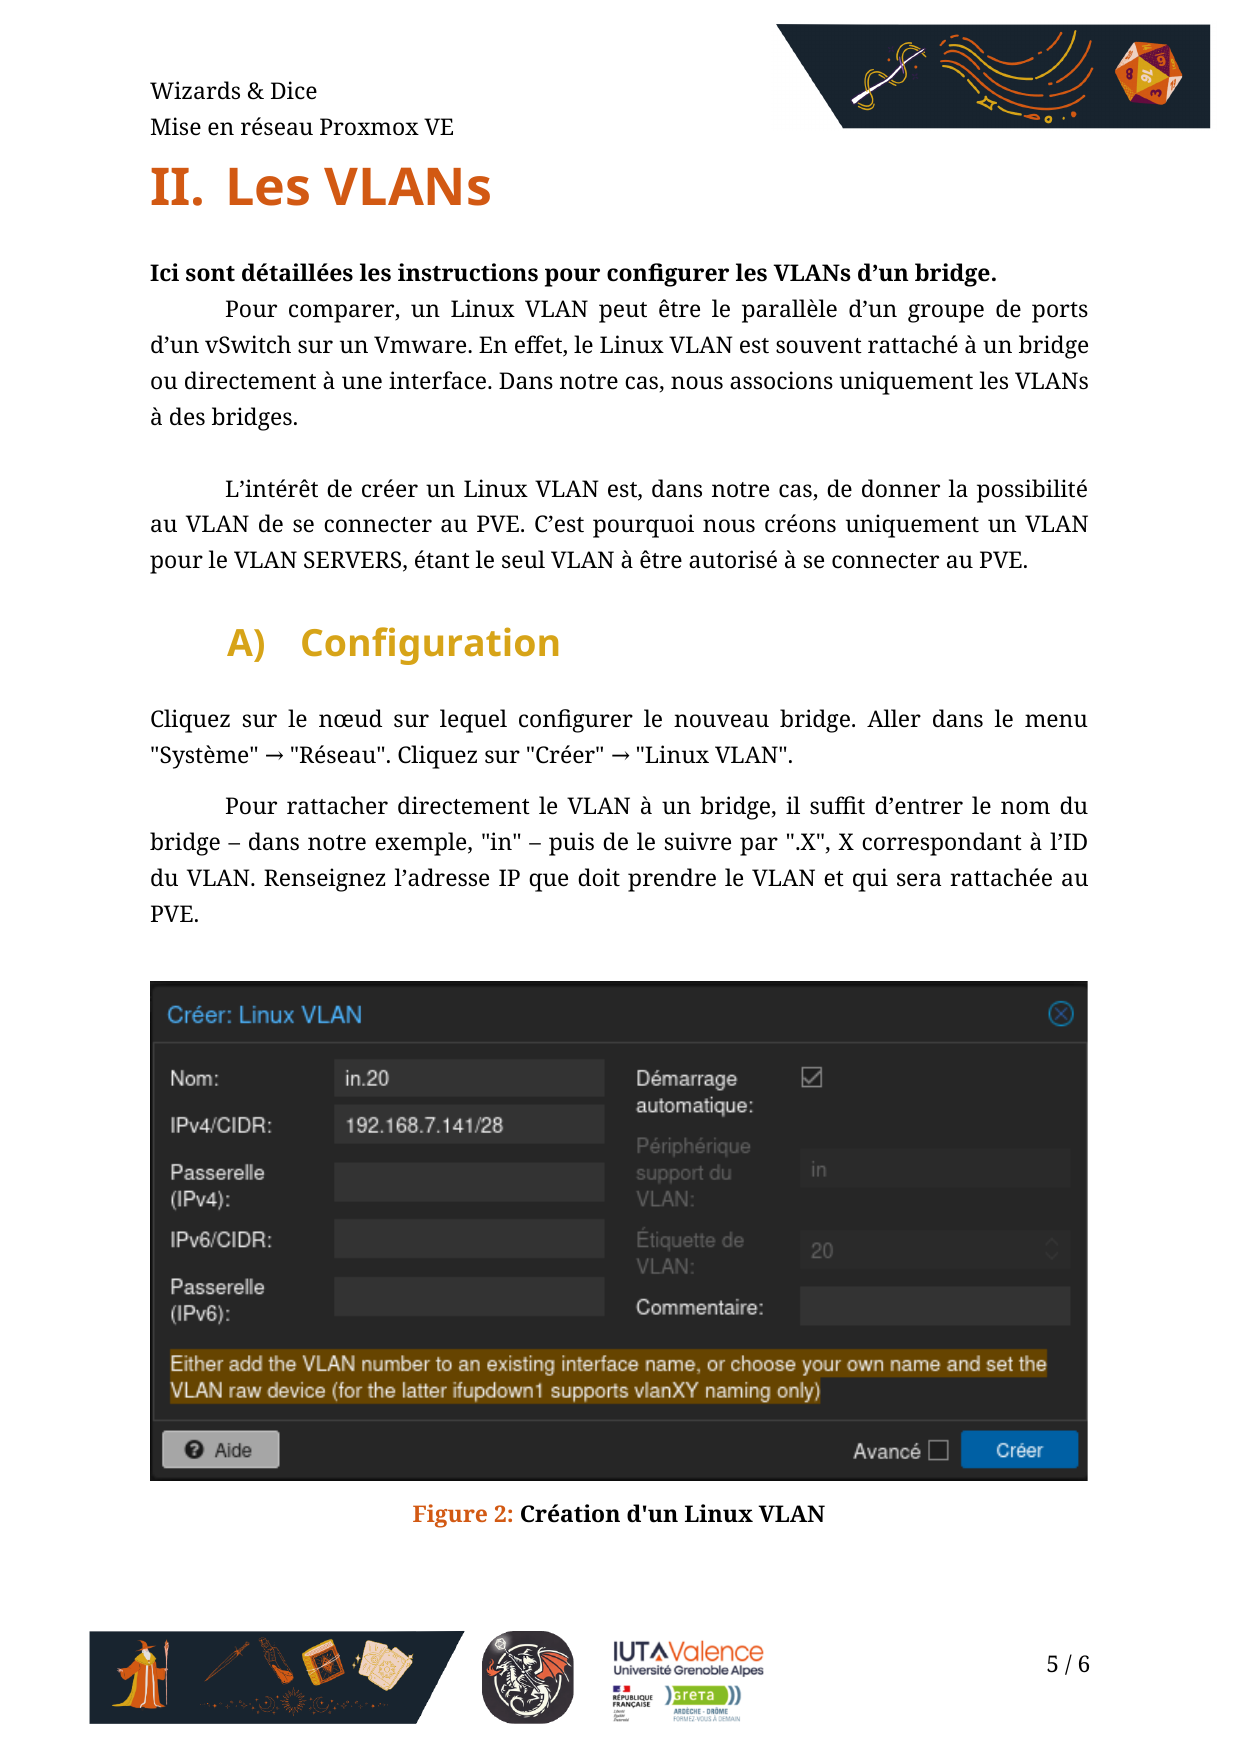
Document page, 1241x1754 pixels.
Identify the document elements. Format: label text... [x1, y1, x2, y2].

picture [81, 1620, 788, 1733]
text Pour comparer, un Linux VLAN peut être le parallèle d’un groupe de ports d’un vSwitch sur un Vmware. En effet, le Linux VLAN est souvent rattaché à un bridge ou directement à une interface. Dans notre cas, nous associons uniquement les VLANs à des bridges. [150, 293, 1090, 432]
picture [771, 21, 1218, 131]
text Pour rattacher directement le VLAN à un bridge, il suffit d’entrer le nom du bridge – dans notre exemple, "in" – puis de le suivre par ".X", X correspondant à l’ID du VLAN. Renseignez l’adresse IP que doit prendre le VLAN et qui sera rattachée au PVE. [150, 790, 1090, 929]
text Cliquez sur le nœud sur lequel configurer le nouveau bridge. Aller dans le menu "Système" → "Réseau". Cliquez sur "Créer" → "Linux VLAN". [150, 703, 1090, 770]
picture [150, 981, 1088, 1481]
text Ici sont détaillées les instructions pour configurer les VLANs d’un bridge. [150, 257, 1090, 288]
subtitle Les VLANs [150, 150, 1090, 221]
text Figure 2: Création d'un Linux VLAN [150, 1481, 1087, 1529]
subtitle Configuration [227, 616, 1090, 667]
text L’intérêt de créer un Linux VLAN est, dans notre cas, de donner la possibilité au VLAN de se connecter au PVE. C’est pourquoi nous créons uniquement un VLAN pour le VLAN SERVERS, étant le seul VLAN à être autorisé à se connecter au PVE. [150, 472, 1090, 576]
